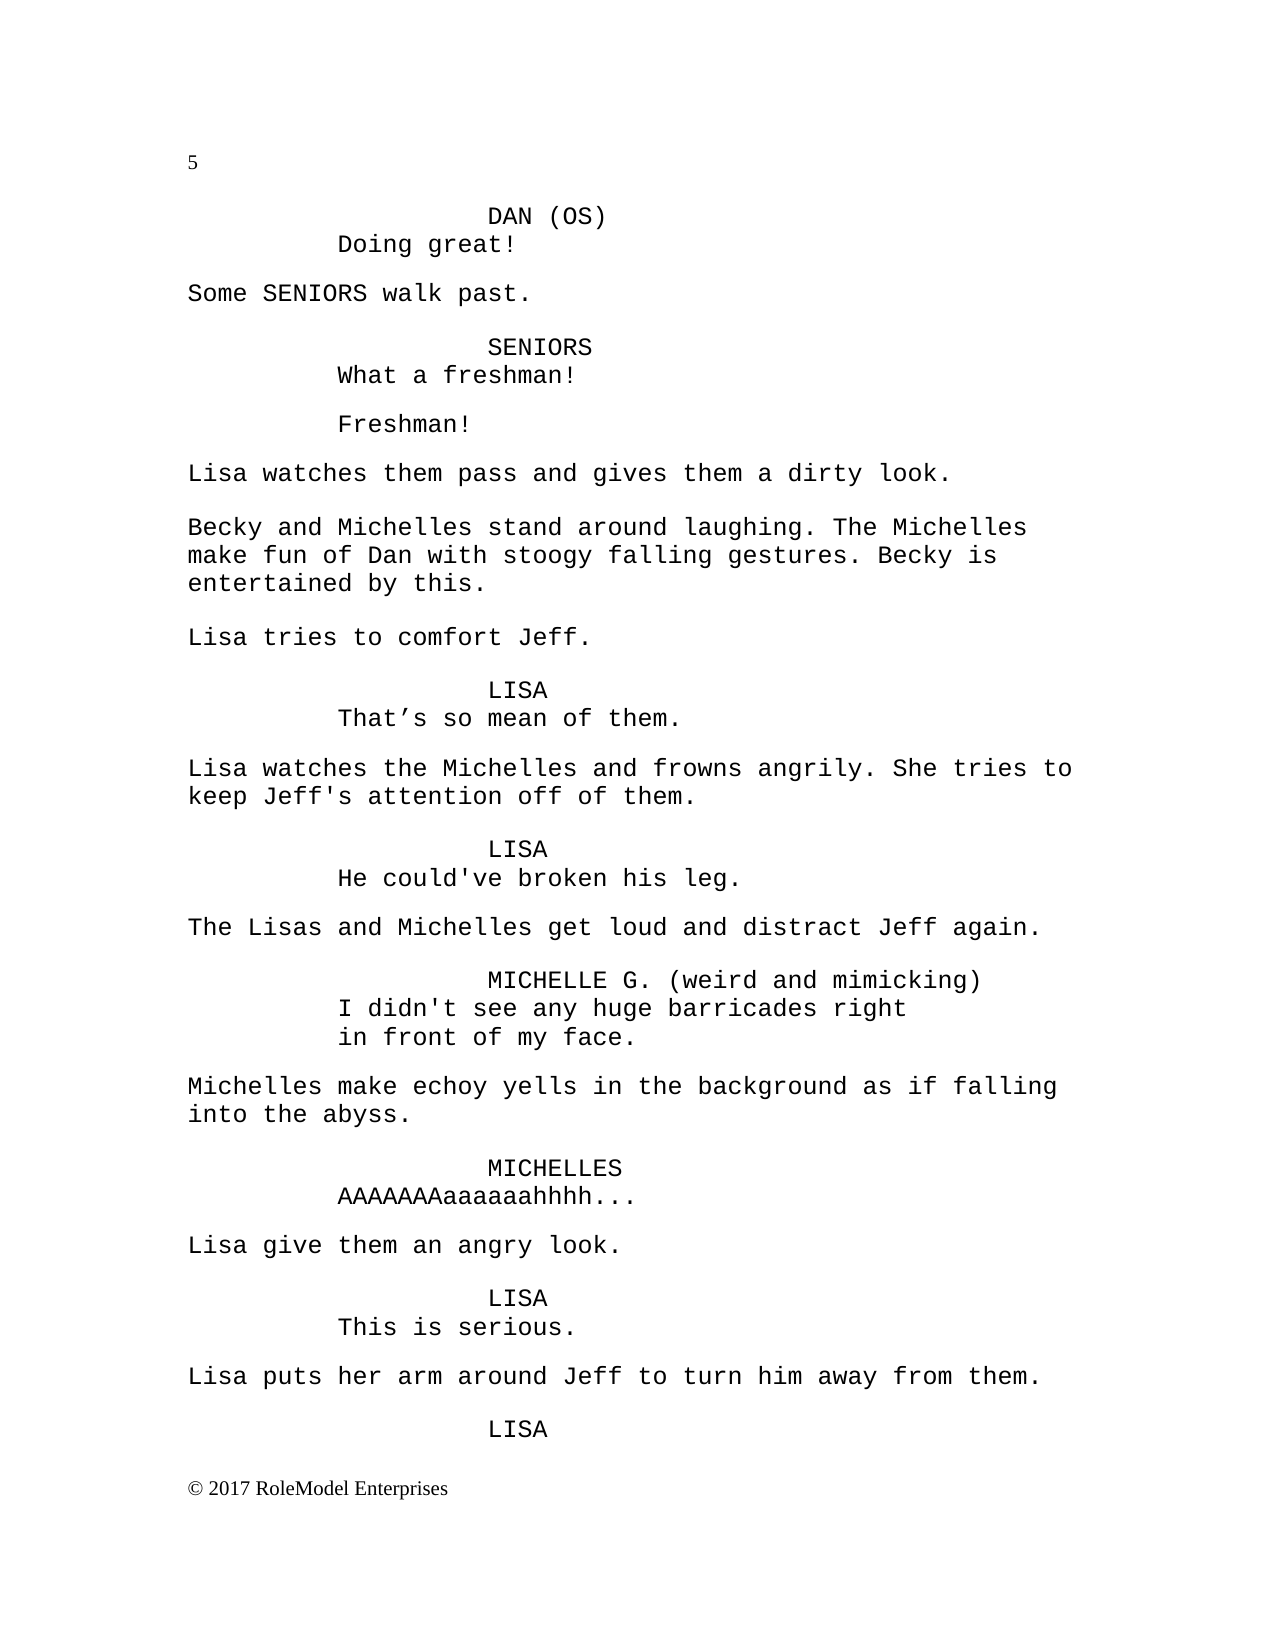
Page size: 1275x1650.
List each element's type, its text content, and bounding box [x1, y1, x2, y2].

text AAAAAAAaaaaaahhhh... [337, 1183, 937, 1212]
text MICHELLES [187, 1155, 1087, 1183]
text Becky and Michelles stand around laughing. The Michelles make fun of Dan with stoogy falling gestures. Becky is entertained by this. [187, 514, 1087, 599]
text Lisa tries to comfort Jeff. [187, 624, 1087, 653]
text He could've broken his leg. [337, 865, 937, 893]
text I didn't see any huge barricades right in front of my face. [337, 996, 937, 1053]
text Doing great! [337, 232, 937, 260]
text This is serious. [337, 1314, 937, 1343]
text Lisa give them an angry look. [187, 1233, 1087, 1261]
text That’s so mean of them. [337, 706, 937, 734]
text Michelles make echoy yells in the background as if falling into the abyss. [187, 1073, 1087, 1130]
text DAN (OS) [187, 203, 1087, 232]
text Lisa watches them pass and gives them a dirty look. [187, 461, 1087, 489]
text LISA [187, 1286, 1087, 1314]
text Some SENIORS walk past. [187, 281, 1087, 309]
text What a freshman! [337, 363, 937, 391]
text Lisa puts her arm around Jeff to turn him away from them. [187, 1363, 1087, 1392]
text LISA [187, 837, 1087, 865]
text LISA [187, 1417, 1087, 1445]
text Lisa watches the Michelles and frowns angrily. She tries to keep Jeff's attention off of them. [187, 755, 1087, 812]
text LISA [187, 678, 1087, 706]
text Freshman! [337, 412, 937, 440]
text The Lisas and Michelles get loud and distract Jeff again. [187, 914, 1087, 943]
text SENIORS [187, 334, 1087, 363]
text MICHELLE G. (weird and mimicking) [187, 968, 1087, 996]
